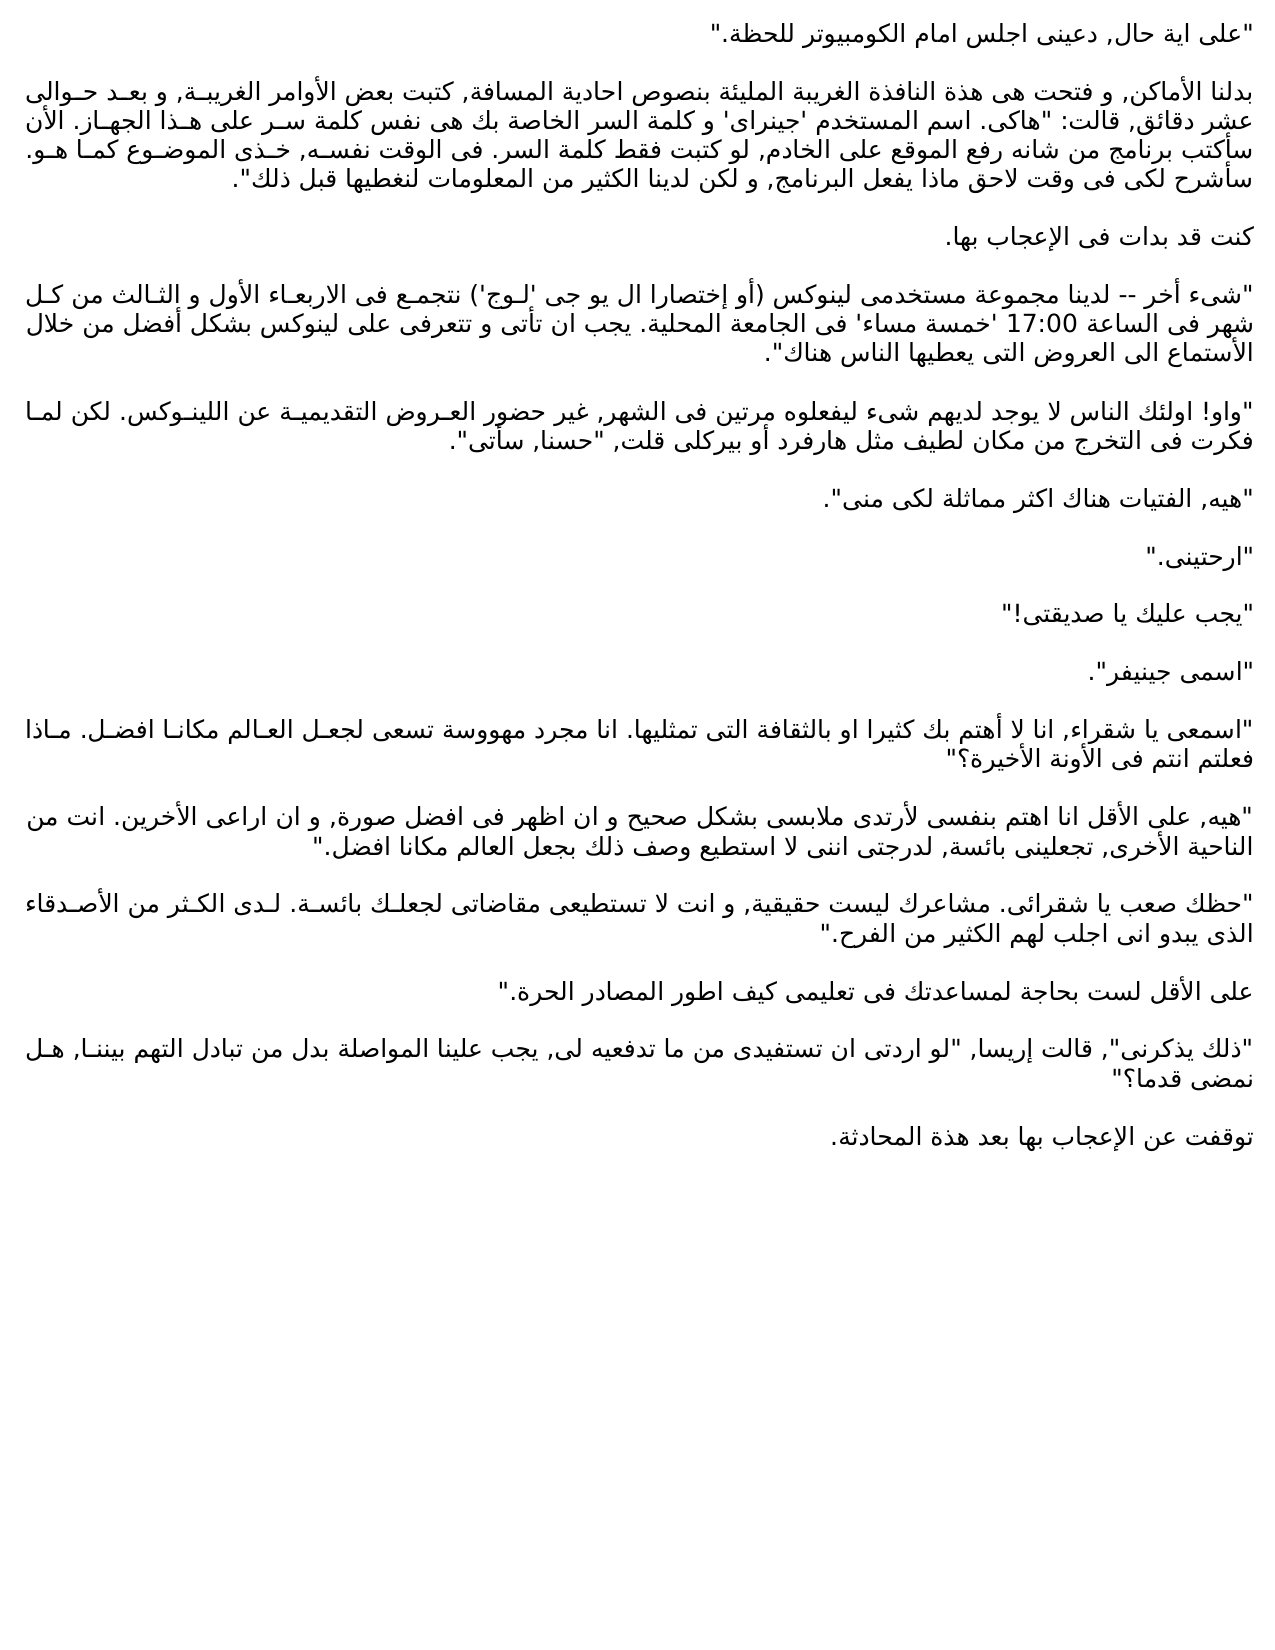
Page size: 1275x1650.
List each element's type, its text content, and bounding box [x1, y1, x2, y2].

text "اسمى جينيفر". [25, 657, 1254, 687]
text "ذلك يذكرنى", قالت إريسا, "لو اردتى ان تستفيدى من ما تدفعيه لى, يجب علينا المواصلة بدل من تبادل التهم بيننا, هل نمضى قدما؟" [25, 1034, 1254, 1093]
text توقفت عن الإعجاب بها بعد هذة المحادثة. [25, 1122, 1254, 1151]
text "اسمعى يا شقراء, انا لا أهتم بك كثيرا او بالثقافة التى تمثليها. انا مجرد مهووسة تسعى لجعل العالم مكانا افضل. ماذا فعلتم انتم فى الأونة الأخيرة؟" [25, 715, 1254, 774]
text على الأقل لست بحاجة لمساعدتك فى تعليمى كيف اطور المصادر الحرة." [25, 977, 1254, 1006]
text "ارحتينى." [25, 542, 1254, 571]
text بدلنا الأماكن, و فتحت هى هذة النافذة الغريبة المليئة بنصوص احادية المسافة, كتبت بعض الأوامر الغريبة, و بعد حوالى عشر دقائق, قالت: "هاكى. اسم المستخدم 'جينراى' و كلمة السر الخاصة بك هى نفس كلمة سر على هذا الجهاز. الأن سأكتب برنامج من شانه رفع الموقع على الخادم, لو كتبت فقط كلمة السر. فى الوقت نفسه, خذى الموضوع كما هو. سأشرح لكى فى وقت لاحق ماذا يفعل البرنامج, و لكن لدينا الكثير من المعلومات لنغطيها قبل ذلك". [25, 77, 1254, 193]
text "يجب عليك يا صديقتى!" [25, 599, 1254, 629]
text "حظك صعب يا شقرائى. مشاعرك ليست حقيقية, و انت لا تستطيعى مقاضاتى لجعلك بائسة. لدى الكثر من الأصدقاء الذى يبدو انى اجلب لهم الكثير من الفرح." [25, 889, 1254, 948]
text "على اية حال, دعينى اجلس امام الكومبيوتر للحظة." [25, 19, 1254, 48]
text "واو! اولئك الناس لا يوجد لديهم شىء ليفعلوه مرتين فى الشهر, غير حضور العروض التقديمية عن اللينوكس. لكن لما فكرت فى التخرج من مكان لطيف مثل هارفرد أو بيركلى قلت, "حسنا, سأتى". [25, 397, 1254, 455]
text كنت قد بدات فى الإعجاب بها. [25, 222, 1254, 251]
text "هيه, على الأقل انا اهتم بنفسى لأرتدى ملابسى بشكل صحيح و ان اظهر فى افضل صورة, و ان اراعى الأخرين. انت من الناحية الأخرى, تجعلينى بائسة, لدرجتى اننى لا استطيع وصف ذلك بجعل العالم مكانا افضل." [25, 802, 1254, 861]
text "شىء أخر -- لدينا مجموعة مستخدمى لينوكس (أو إختصارا ال يو جى 'لوج') نتجمع فى الاربعاء الأول و الثالث من كل شهر فى الساعة 17:00 'خمسة مساء' فى الجامعة المحلية. يجب ان تأتى و تتعرفى على لينوكس بشكل أفضل من خلال الأستماع الى العروض التى يعطيها الناس هناك". [25, 280, 1254, 367]
text "هيه, الفتيات هناك اكثر مماثلة لكى منى". [25, 484, 1254, 513]
